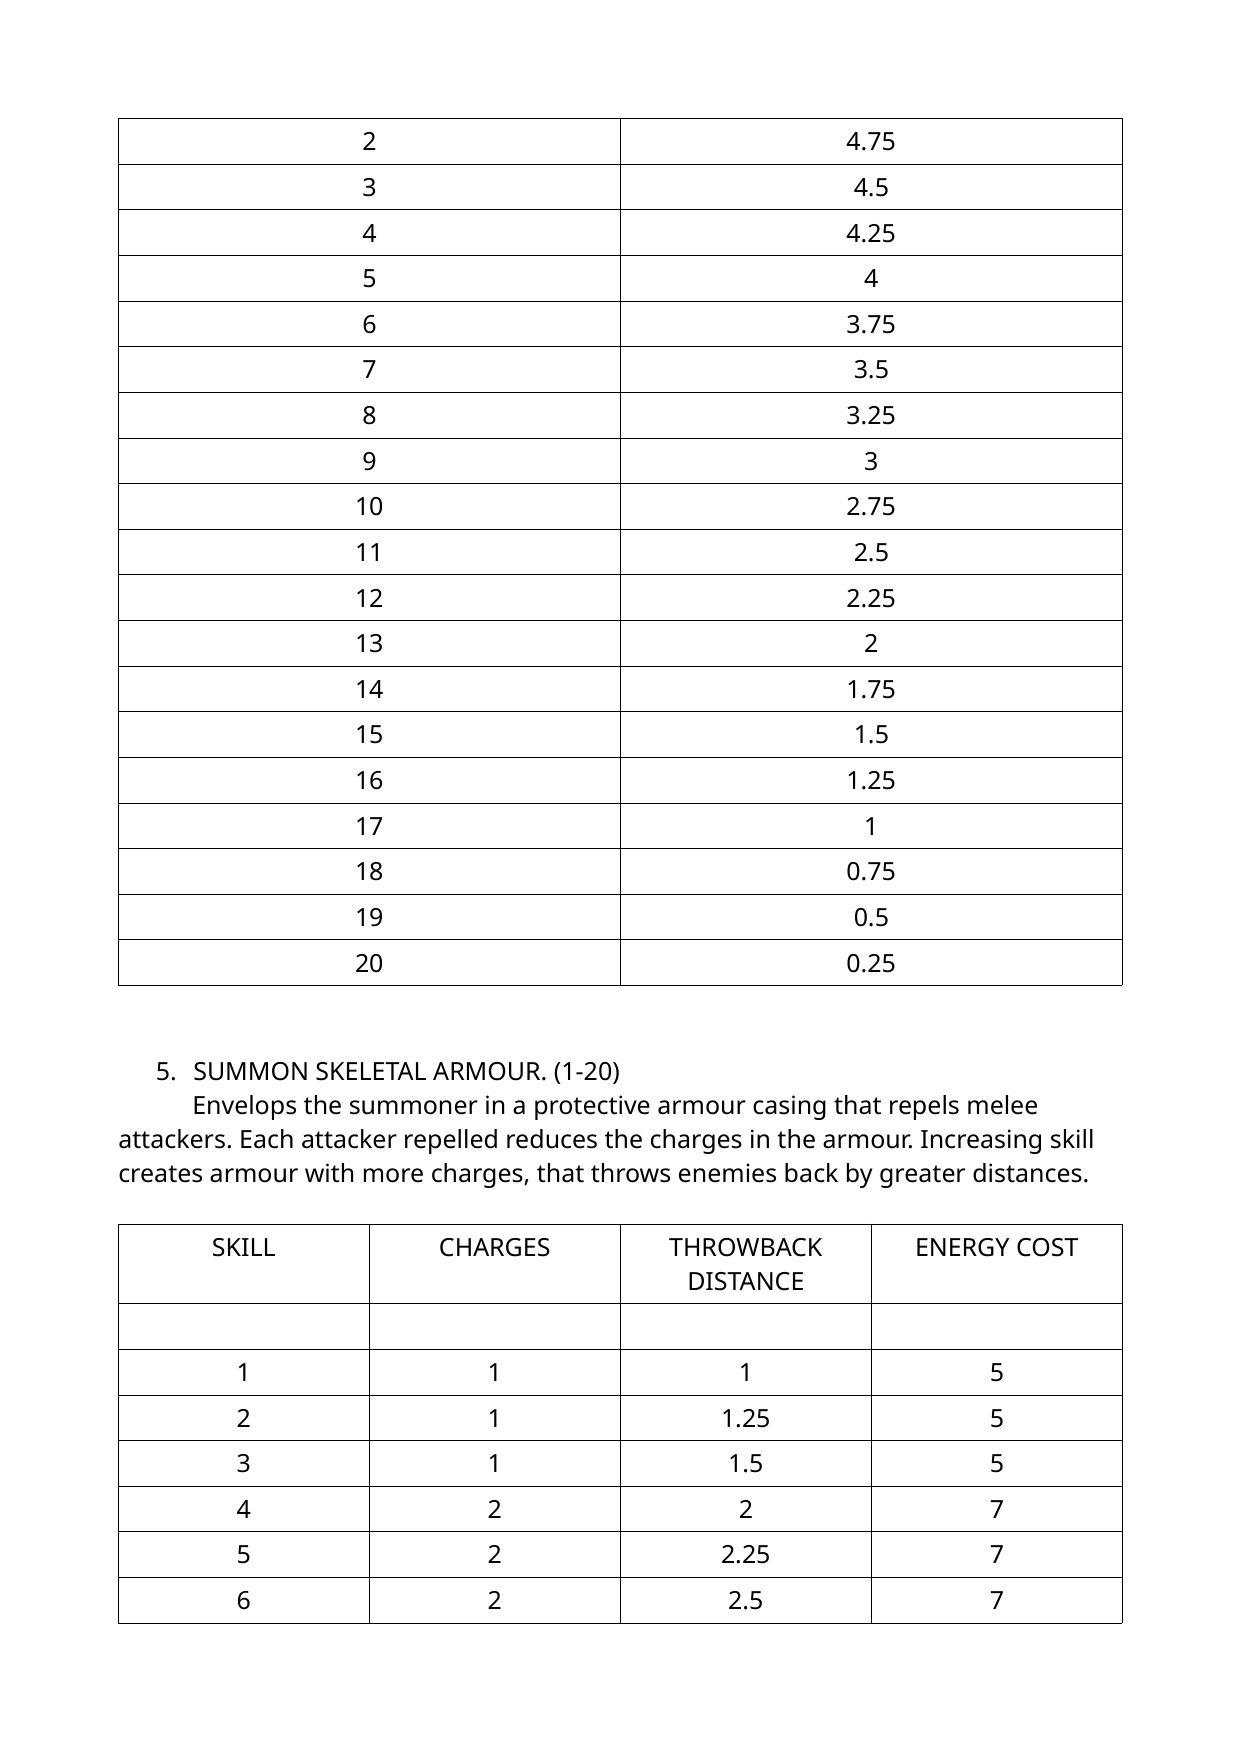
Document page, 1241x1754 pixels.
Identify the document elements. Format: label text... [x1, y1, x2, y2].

table_cell 15 [119, 712, 620, 757]
table_cell 2.25 [621, 575, 1122, 620]
table_cell 1.5 [621, 712, 1122, 757]
table_cell 1 [370, 1350, 620, 1394]
table_cell 9 [119, 439, 620, 483]
table_cell 4 [119, 1487, 369, 1531]
table_cell 3.25 [621, 393, 1122, 437]
table_cell 3.75 [621, 302, 1122, 346]
table_cell 2 [621, 621, 1122, 666]
table_cell 5 [872, 1396, 1122, 1440]
table_cell [119, 1304, 369, 1349]
table_cell 1.75 [621, 667, 1122, 711]
table_cell 4.75 [621, 119, 1122, 164]
table_cell 7 [119, 347, 620, 392]
table_cell 4 [621, 256, 1122, 301]
table_cell 1 [621, 804, 1122, 848]
table_cell 19 [119, 895, 620, 939]
table_cell 2.5 [621, 1578, 871, 1623]
list SUMMON SKELETAL ARMOUR. (1-20) [156, 1053, 1122, 1087]
table_header CHARGES [370, 1225, 620, 1303]
table_cell 8 [119, 393, 620, 437]
table_cell 2 [119, 1396, 369, 1440]
table_cell 7 [872, 1532, 1122, 1577]
table_cell 7 [872, 1578, 1122, 1623]
table_cell 1.25 [621, 758, 1122, 802]
table_cell 5 [872, 1441, 1122, 1486]
table_cell 2 [119, 119, 620, 164]
table_cell 3.5 [621, 347, 1122, 392]
table_cell 2 [370, 1578, 620, 1623]
table_cell 4.5 [621, 165, 1122, 209]
table_cell 17 [119, 804, 620, 848]
table_cell 7 [872, 1487, 1122, 1531]
table_cell 14 [119, 667, 620, 711]
table_cell 1 [119, 1350, 369, 1394]
table_cell 6 [119, 302, 620, 346]
table_cell 2 [370, 1487, 620, 1531]
table_cell 1 [370, 1441, 620, 1486]
table_cell 20 [119, 940, 620, 985]
table_cell 18 [119, 849, 620, 894]
table_cell 1 [370, 1396, 620, 1440]
table_cell 0.5 [621, 895, 1122, 939]
table_cell 2.75 [621, 484, 1122, 529]
table_cell 1.5 [621, 1441, 871, 1486]
table_cell 0.25 [621, 940, 1122, 985]
table_cell 5 [119, 256, 620, 301]
table_cell 11 [119, 530, 620, 574]
table_cell 2 [621, 1487, 871, 1531]
table_cell 2 [370, 1532, 620, 1577]
table_cell 3 [119, 165, 620, 209]
table_cell 12 [119, 575, 620, 620]
table_cell 4.25 [621, 210, 1122, 255]
table_cell [872, 1304, 1122, 1349]
table_cell 2.25 [621, 1532, 871, 1577]
table_cell 4 [119, 210, 620, 255]
table_cell 1 [621, 1350, 871, 1394]
table_cell [621, 1304, 871, 1349]
table_cell 0.75 [621, 849, 1122, 894]
table_header ENERGY COST [872, 1225, 1122, 1303]
text Envelops the summoner in a protective armour casing that repels melee attackers. Each attacker repelled reduces the charges in the armour. Increasing skill creates armour with more charges, that throws enemies back by greater distances. [118, 1087, 1122, 1189]
table_cell 16 [119, 758, 620, 802]
table_cell 5 [119, 1532, 369, 1577]
table_cell 5 [872, 1350, 1122, 1394]
table_cell 2.5 [621, 530, 1122, 574]
table_cell 10 [119, 484, 620, 529]
table_cell 1.25 [621, 1396, 871, 1440]
table_cell [370, 1304, 620, 1349]
table_header SKILL [119, 1225, 369, 1303]
table_cell 3 [621, 439, 1122, 483]
table_header THROWBACK DISTANCE [621, 1225, 871, 1303]
table_cell 13 [119, 621, 620, 666]
table_cell 3 [119, 1441, 369, 1486]
table_cell 6 [119, 1578, 369, 1623]
